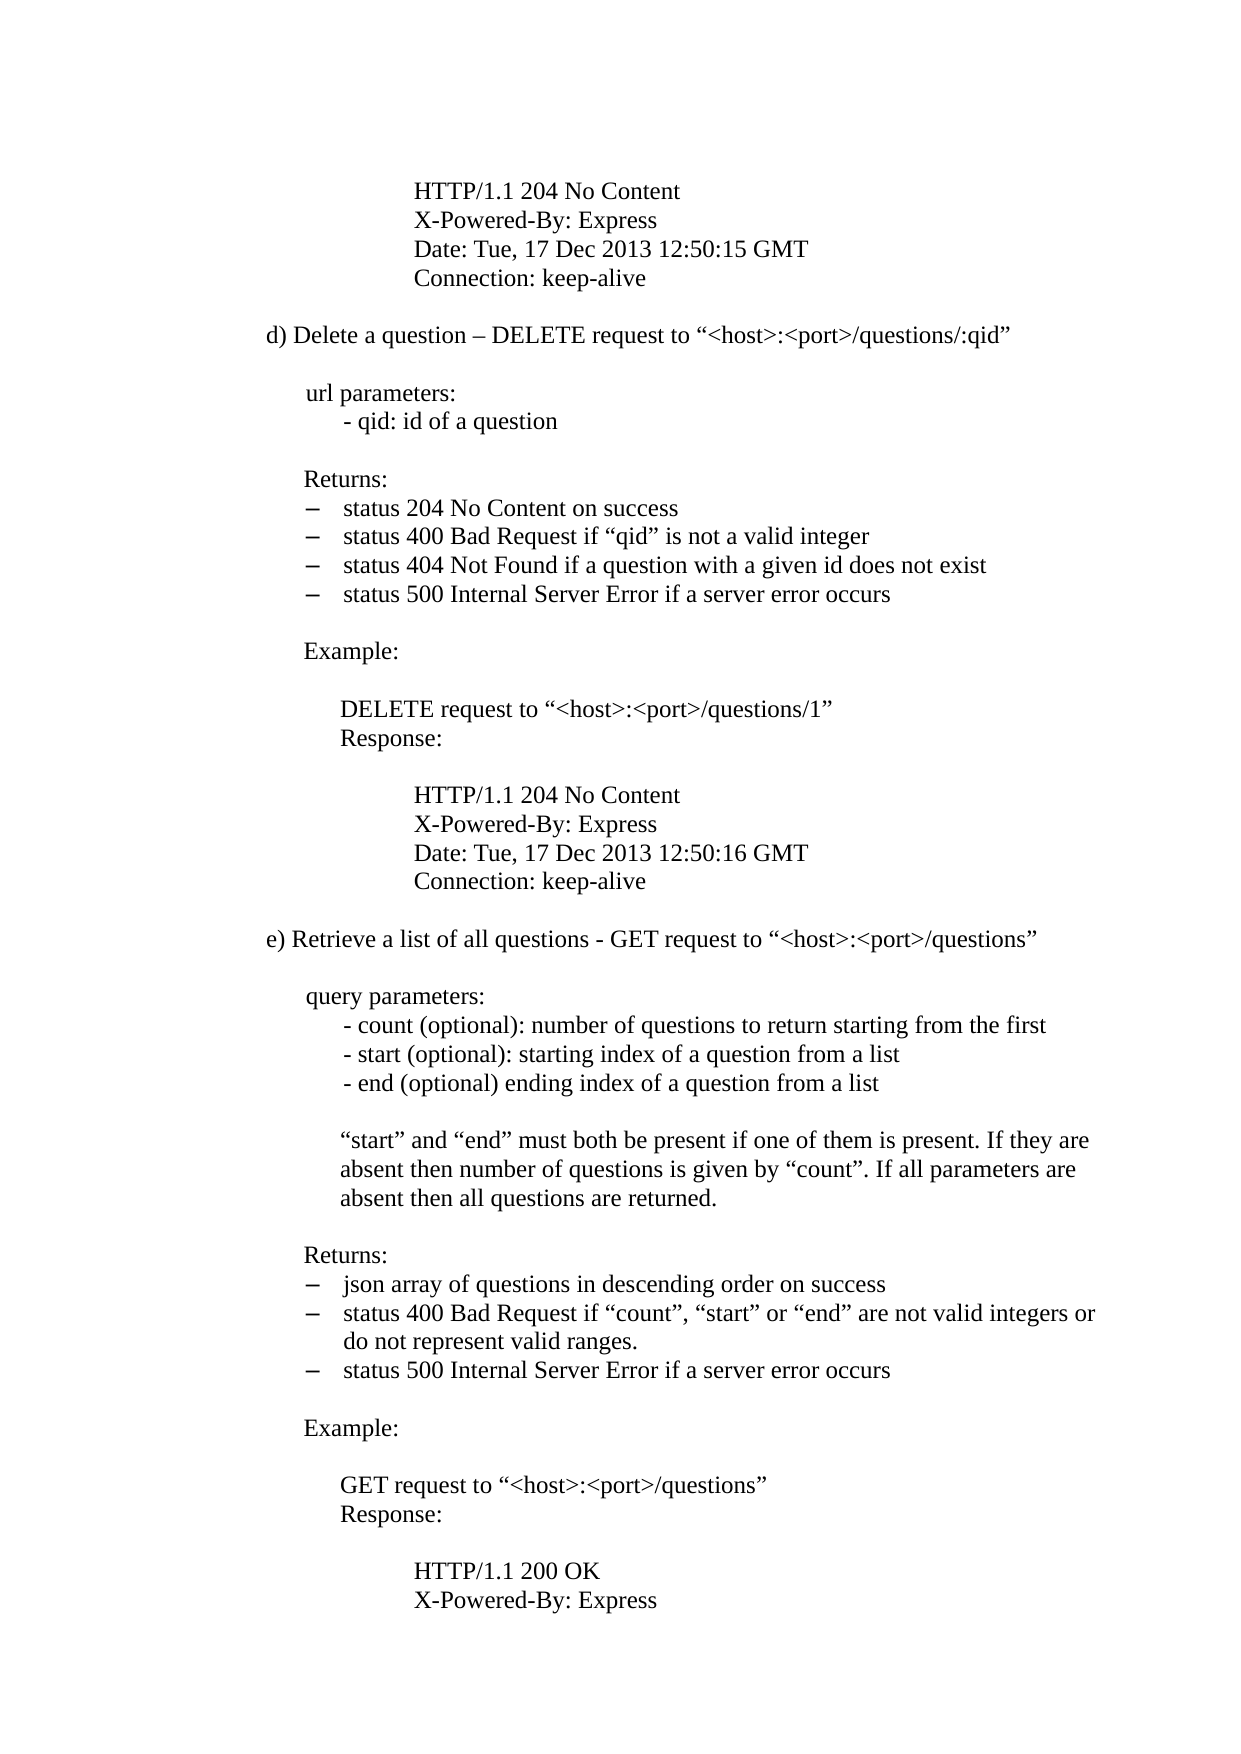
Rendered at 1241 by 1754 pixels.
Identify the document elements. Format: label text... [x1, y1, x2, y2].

text X-Powered-By: Express [118, 205, 1122, 234]
text X-Powered-By: Express [118, 1585, 1122, 1614]
text DELETE request to “<host>:<port>/questions/1” [118, 694, 1122, 723]
text Response: [118, 723, 1122, 751]
list json array of questions in descending order on success [306, 1269, 1122, 1298]
list status 400 Bad Request if “qid” is not a valid integer [306, 521, 1122, 550]
list status 404 Not Found if a question with a given id does not exist [306, 550, 1122, 579]
text Connection: keep-alive [118, 866, 1122, 895]
text HTTP/1.1 204 No Content [118, 176, 1122, 205]
text HTTP/1.1 204 No Content [118, 780, 1122, 809]
text Returns: [118, 464, 1122, 493]
list status 500 Internal Server Error if a server error occurs [306, 579, 1122, 608]
list - qid: id of a question [306, 406, 1122, 435]
list url parameters: [268, 378, 1122, 406]
list status 400 Bad Request if “count”, “start” or “end” are not valid integers or do not represent valid ranges. [306, 1298, 1122, 1355]
list - start (optional): starting index of a question from a list [306, 1039, 1122, 1068]
list status 204 No Content on success [306, 493, 1122, 521]
text X-Powered-By: Express [118, 809, 1122, 838]
text Response: [118, 1499, 1122, 1528]
text Returns: [118, 1240, 1122, 1269]
text Date: Tue, 17 Dec 2013 12:50:15 GMT [118, 234, 1122, 263]
text Example: [118, 1413, 1122, 1441]
text e) Retrieve a list of all questions - GET request to “<host>:<port>/questions” [118, 924, 1122, 953]
text Date: Tue, 17 Dec 2013 12:50:16 GMT [118, 838, 1122, 866]
list - end (optional) ending index of a question from a list [306, 1068, 1122, 1096]
text Example: [118, 636, 1122, 665]
text Connection: keep-alive [118, 263, 1122, 291]
list query parameters: [268, 981, 1122, 1010]
text GET request to “<host>:<port>/questions” [118, 1470, 1122, 1499]
text “start” and “end” must both be present if one of them is present. If they are absent then number of questions is given by “count”. If all parameters are absent then all questions are returned. [118, 1125, 1122, 1211]
text d) Delete a question – DELETE request to “<host>:<port>/questions/:qid” [118, 320, 1122, 349]
list status 500 Internal Server Error if a server error occurs [306, 1355, 1122, 1384]
list - count (optional): number of questions to return starting from the first [306, 1010, 1122, 1039]
text HTTP/1.1 200 OK [118, 1528, 1122, 1585]
